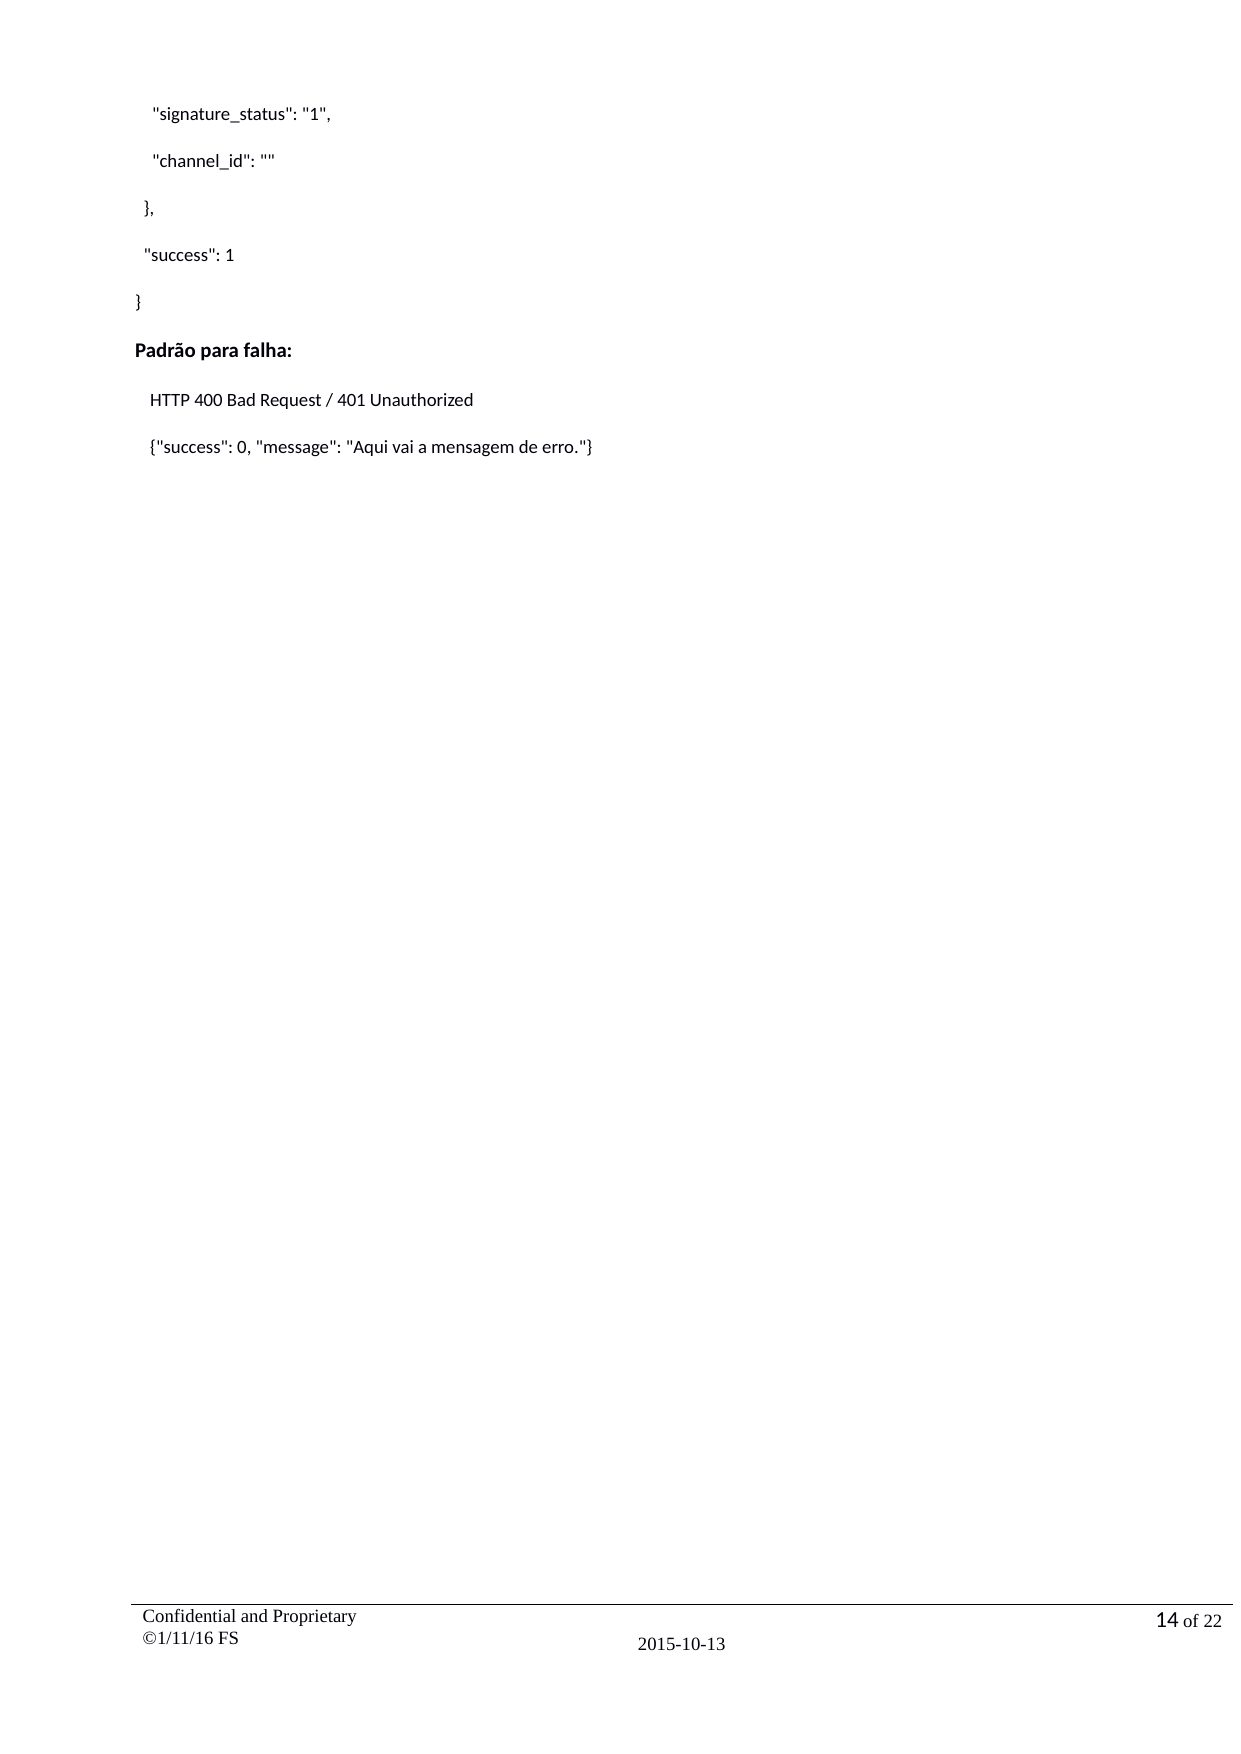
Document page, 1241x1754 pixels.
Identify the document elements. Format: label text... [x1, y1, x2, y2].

text HTTP 400 Bad Request / 401 Unauthorized [135, 388, 1162, 411]
text Padrão para falha: [135, 338, 1162, 363]
text "signature_status": "1", [135, 102, 1162, 125]
text "channel_id": "" [135, 149, 1162, 172]
text } [135, 291, 1162, 313]
text "success": 1 [135, 243, 1162, 266]
text }, [135, 196, 1162, 219]
text {"success": 0, "message": "Aqui vai a mensagem de erro."} [135, 435, 1162, 458]
